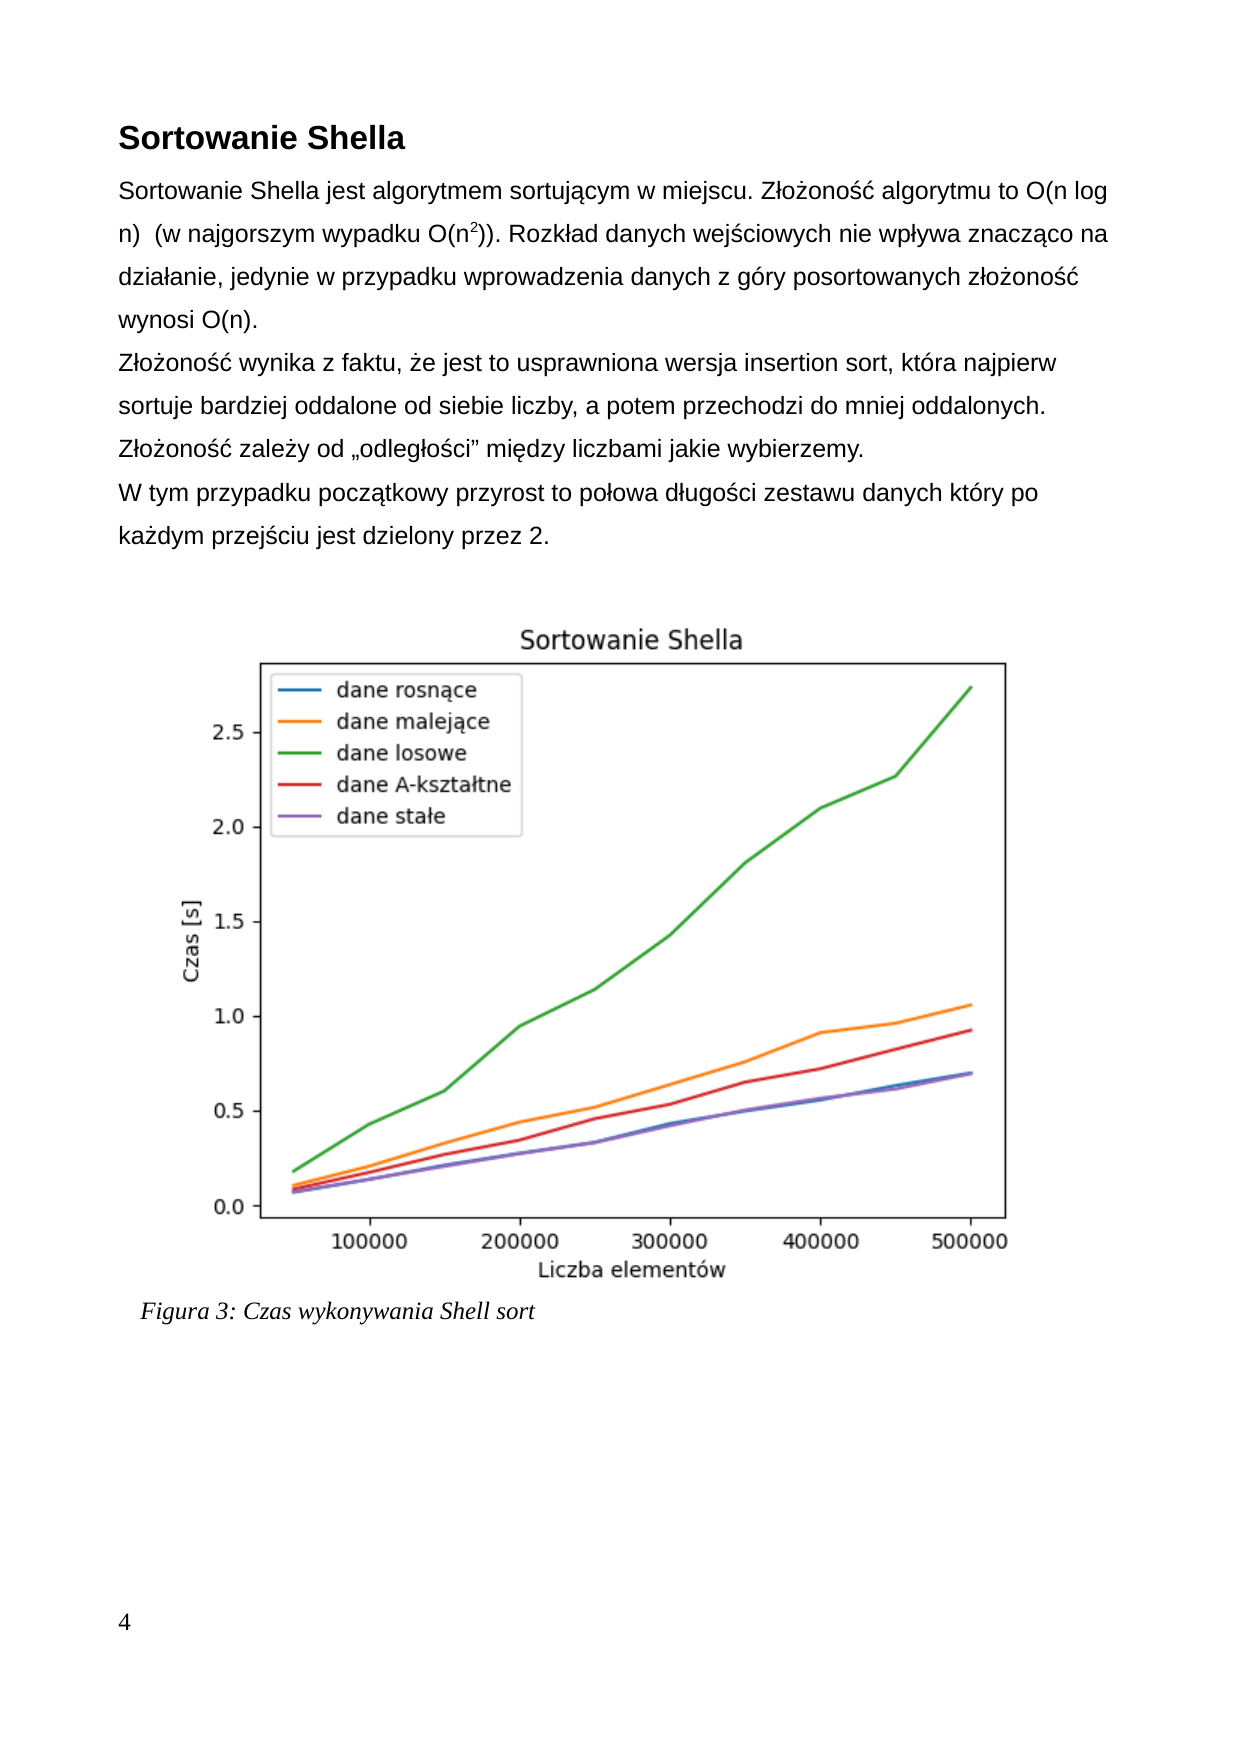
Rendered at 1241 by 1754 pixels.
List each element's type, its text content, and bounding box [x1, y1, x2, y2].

text Złożoność wynika z faktu, że jest to usprawniona wersja insertion sort, która najpierw sortuje bardziej oddalone od siebie liczby, a potem przechodzi do mniej oddalonych. Złożoność zależy od „odległości” między liczbami jakie wybierzemy. [118, 348, 1122, 463]
text Figura 3: Czas wykonywania Shell sort [140, 1297, 1100, 1325]
picture [140, 576, 1100, 1297]
text Sortowanie Shella jest algorytmem sortującym w miejscu. Złożoność algorytmu to O(n log n) (w najgorszym wypadku O(n2)). Rozkład danych wejściowych nie wpływa znacząco na działanie, jedynie w przypadku wprowadzenia danych z góry posortowanych złożoność wynosi O(n). [118, 176, 1122, 334]
text W tym przypadku początkowy przyrost to połowa długości zestawu danych który po każdym przejściu jest dzielony przez 2. [118, 478, 1122, 549]
text Sortowanie Shella [118, 118, 1122, 157]
